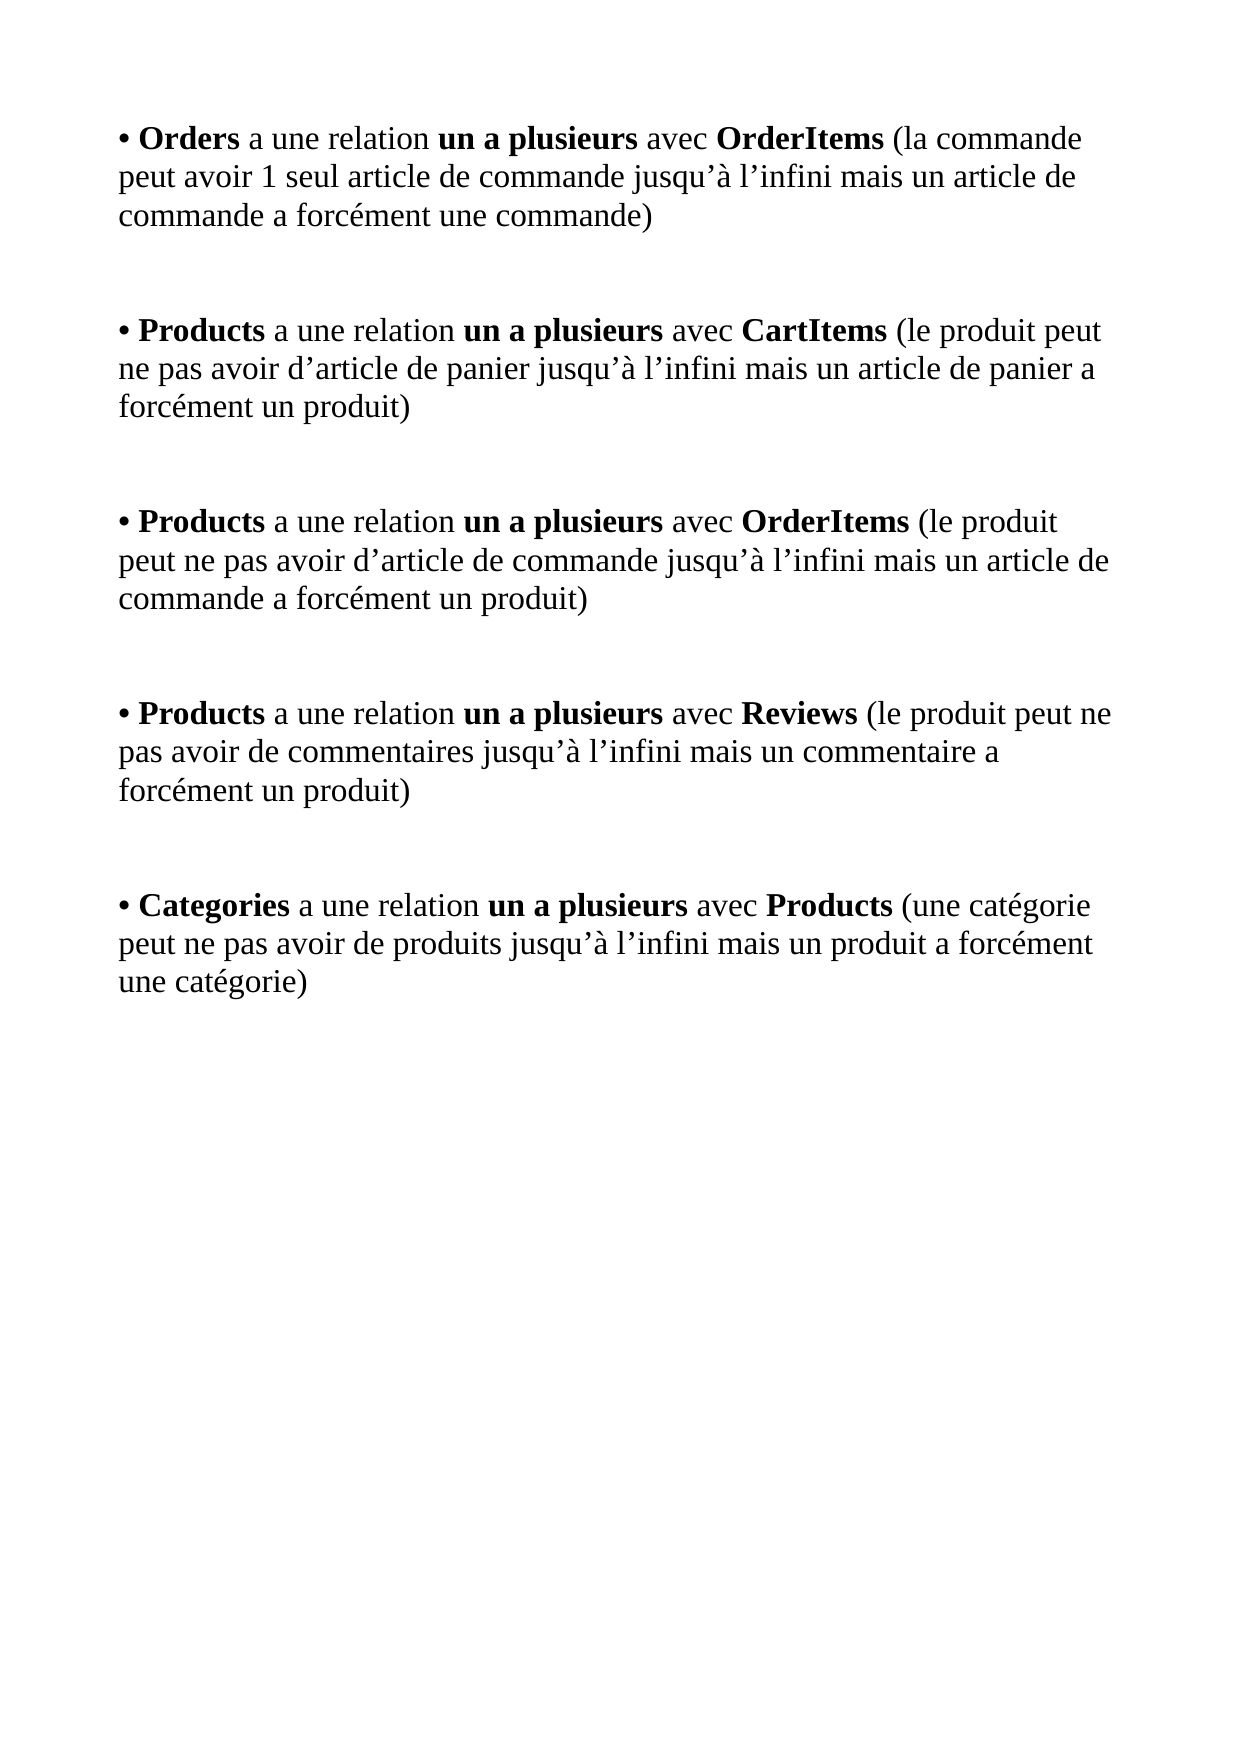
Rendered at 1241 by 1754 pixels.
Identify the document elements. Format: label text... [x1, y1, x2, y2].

text • Categories a une relation un a plusieurs avec Products (une catégorie peut ne pas avoir de produits jusqu’à l’infini mais un produit a forcément une catégorie) [118, 885, 1122, 1000]
text • Orders a une relation un a plusieurs avec OrderItems (la commande peut avoir 1 seul article de commande jusqu’à l’infini mais un article de commande a forcément une commande) [118, 118, 1122, 233]
text • Products a une relation un a plusieurs avec OrderItems (le produit peut ne pas avoir d’article de commande jusqu’à l’infini mais un article de commande a forcément un produit) [118, 501, 1122, 616]
text • Products a une relation un a plusieurs avec Reviews (le produit peut ne pas avoir de commentaires jusqu’à l’infini mais un commentaire a forcément un produit) [118, 693, 1122, 808]
text • Products a une relation un a plusieurs avec CartItems (le produit peut ne pas avoir d’article de panier jusqu’à l’infini mais un article de panier a forcément un produit) [118, 310, 1122, 425]
